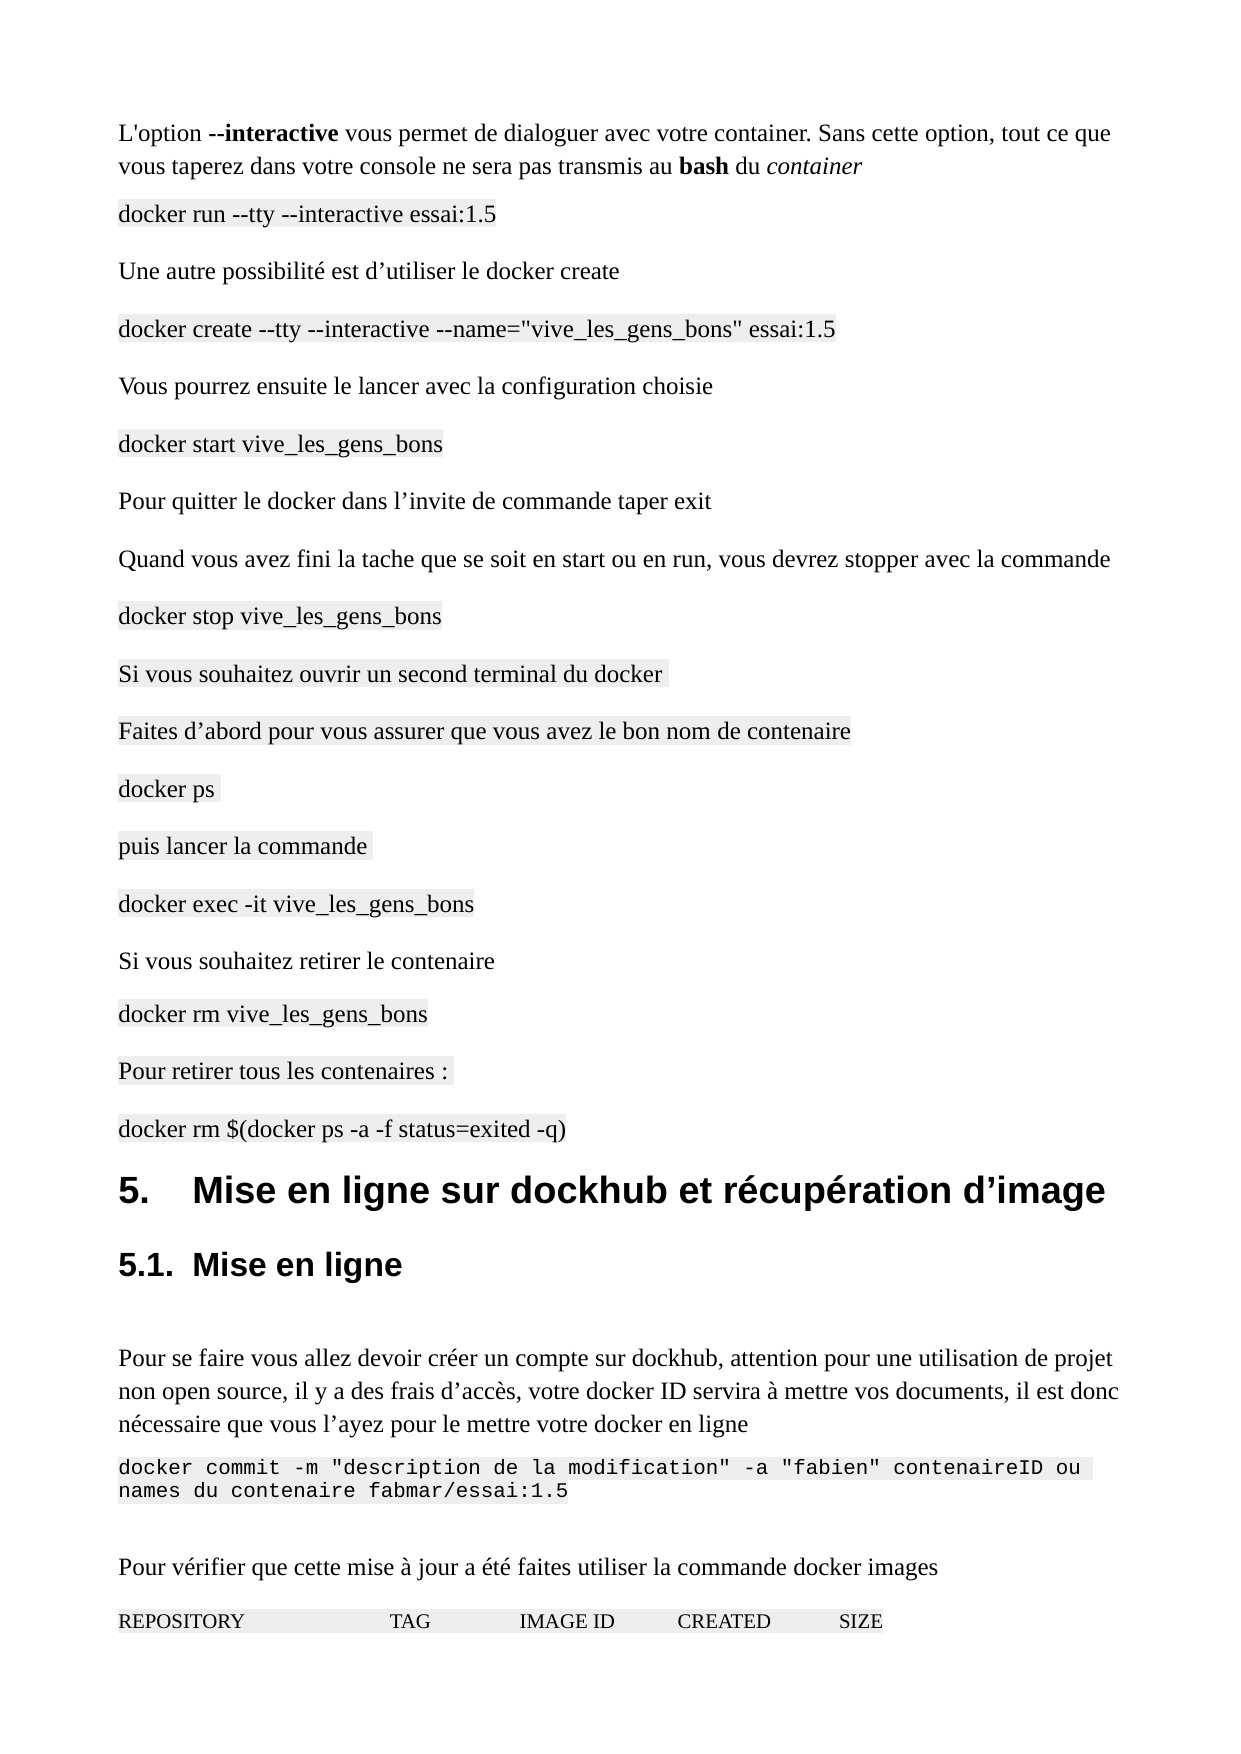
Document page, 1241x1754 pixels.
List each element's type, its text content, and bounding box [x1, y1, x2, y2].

subtitle Mise en ligne sur dockhub et récupération d’image [118, 1167, 1122, 1211]
text docker rm vive_les_gens_bons [118, 999, 1122, 1027]
text Quand vous avez fini la tache que se soit en start ou en run, vous devrez stopper avec la commande [118, 544, 1122, 572]
text docker stop vive_les_gens_bons [118, 601, 1122, 630]
text puis lancer la commande [118, 831, 1122, 860]
text Pour vérifier que cette mise à jour a été faites utiliser la commande docker images [118, 1552, 1122, 1580]
text Pour retirer tous les contenaires : [118, 1056, 1122, 1085]
text docker rm $(docker ps -a -f status=exited -q) [118, 1114, 1122, 1142]
subtitle Mise en ligne [118, 1244, 1122, 1283]
text Vous pourrez ensuite le lancer avec la configuration choisie [118, 371, 1122, 400]
text Faites d’abord pour vous assurer que vous avez le bon nom de contenaire [118, 716, 1122, 745]
text docker create --tty --interactive --name="vive_les_gens_bons" essai:1.5 [118, 314, 1122, 342]
text REPOSITORY TAG IMAGE ID CREATED SIZE [118, 1609, 1122, 1633]
text Une autre possibilité est d’utiliser le docker create [118, 256, 1122, 285]
text docker commit -m "description de la modification" -a "fabien" contenaireID ou names du contenaire fabmar/essai:1.5 [118, 1457, 1122, 1504]
text Si vous souhaitez retirer le contenaire [118, 946, 1122, 975]
text docker start vive_les_gens_bons [118, 429, 1122, 457]
text L'option --interactive vous permet de dialoguer avec votre container. Sans cette option, tout ce que vous taperez dans votre console ne sera pas transmis au bash du container [118, 118, 1122, 180]
text Pour se faire vous allez devoir créer un compte sur dockhub, attention pour une utilisation de projet non open source, il y a des frais d’accès, votre docker ID servira à mettre vos documents, il est donc nécessaire que vous l’ayez pour le mettre votre docker en ligne [118, 1343, 1122, 1438]
text docker ps [118, 774, 1122, 802]
text docker exec -it vive_les_gens_bons [118, 889, 1122, 917]
text docker run --tty --interactive essai:1.5 [118, 199, 1122, 227]
text Pour quitter le docker dans l’invite de commande taper exit [118, 486, 1122, 515]
text Si vous souhaitez ouvrir un second terminal du docker [118, 659, 1122, 687]
